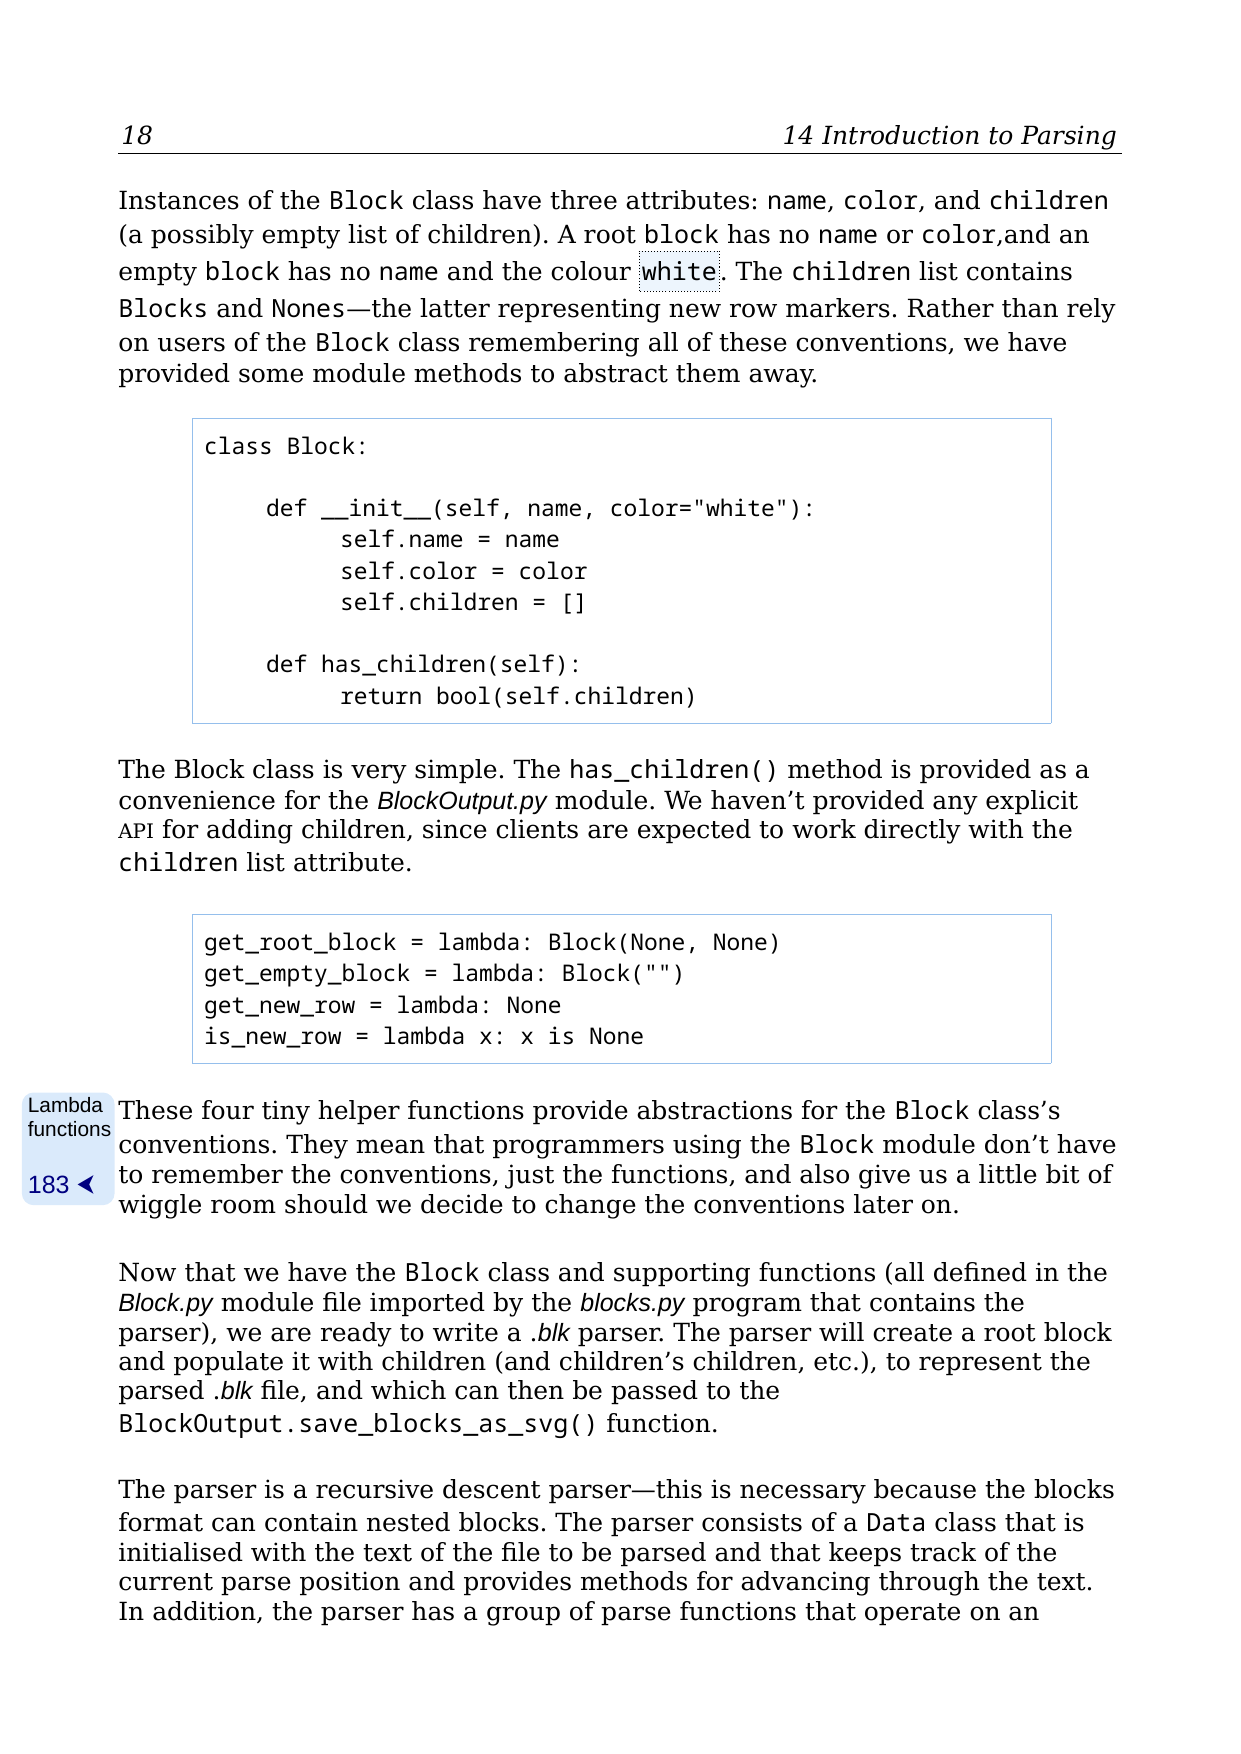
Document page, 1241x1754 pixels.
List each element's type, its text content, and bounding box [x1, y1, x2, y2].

text The parser is a recursive descent parser—this is necessary because the blocks format can contain nested blocks. The parser consists of a Data class that is initialised with the text of the file to be parsed and that keeps track of the current parse position and provides methods for advancing through the text. In addition, the parser has a group of parse functions that operate on an [118, 1475, 1122, 1626]
text def has_children(self): [193, 636, 1051, 668]
text Instances of the Block class have three attributes: name, color, and children (a possibly empty list of children). A root block has no name or color,and an empty block has no name and the colour white. The children list contains Blocks and Nones—the latter representing new row markers. Rather than rely on users of the Block class remembering all of these conventions, we have provided some module methods to abstract them away. [118, 183, 1122, 388]
text self.children = [] [193, 574, 1051, 605]
text get_new_row = lambda: None [193, 977, 1051, 1008]
text self.name = name [193, 511, 1051, 543]
text These four tiny helper functions provide abstractions for the Block class’s conventions. They mean that programmers using the Block module don’t have to remember the conventions, just the functions, and also give us a little bit of wiggle room should we decide to change the conventions later on. [118, 1092, 1122, 1219]
text The Block class is very simple. The has_children() method is provided as a convenience for the BlockOutput.py module. We haven’t provided any explicit api for adding children, since clients are expected to work directly with the children list attribute. [118, 752, 1122, 879]
text Now that we have the Block class and supporting functions (all defined in the Block.py module file imported by the blocks.py program that contains the parser), we are ready to write a .blk parser. The parser will create a root block and populate it with children (and children’s children, etc.), to represent the parsed .blk file, and which can then be passed to the BlockOutput.save_blocks_as_svg() function. [118, 1254, 1122, 1440]
text def __init__(self, name, color="white"): [193, 480, 1051, 511]
text is_new_row = lambda x: x is None [193, 1008, 1051, 1063]
text get_empty_block = lambda: Block("") [193, 946, 1051, 977]
text self.color = color [193, 543, 1051, 574]
text get_root_block = lambda: Block(None, None) [193, 915, 1051, 946]
text class Block: [193, 419, 1051, 449]
text return bool(self.children) [193, 668, 1051, 723]
